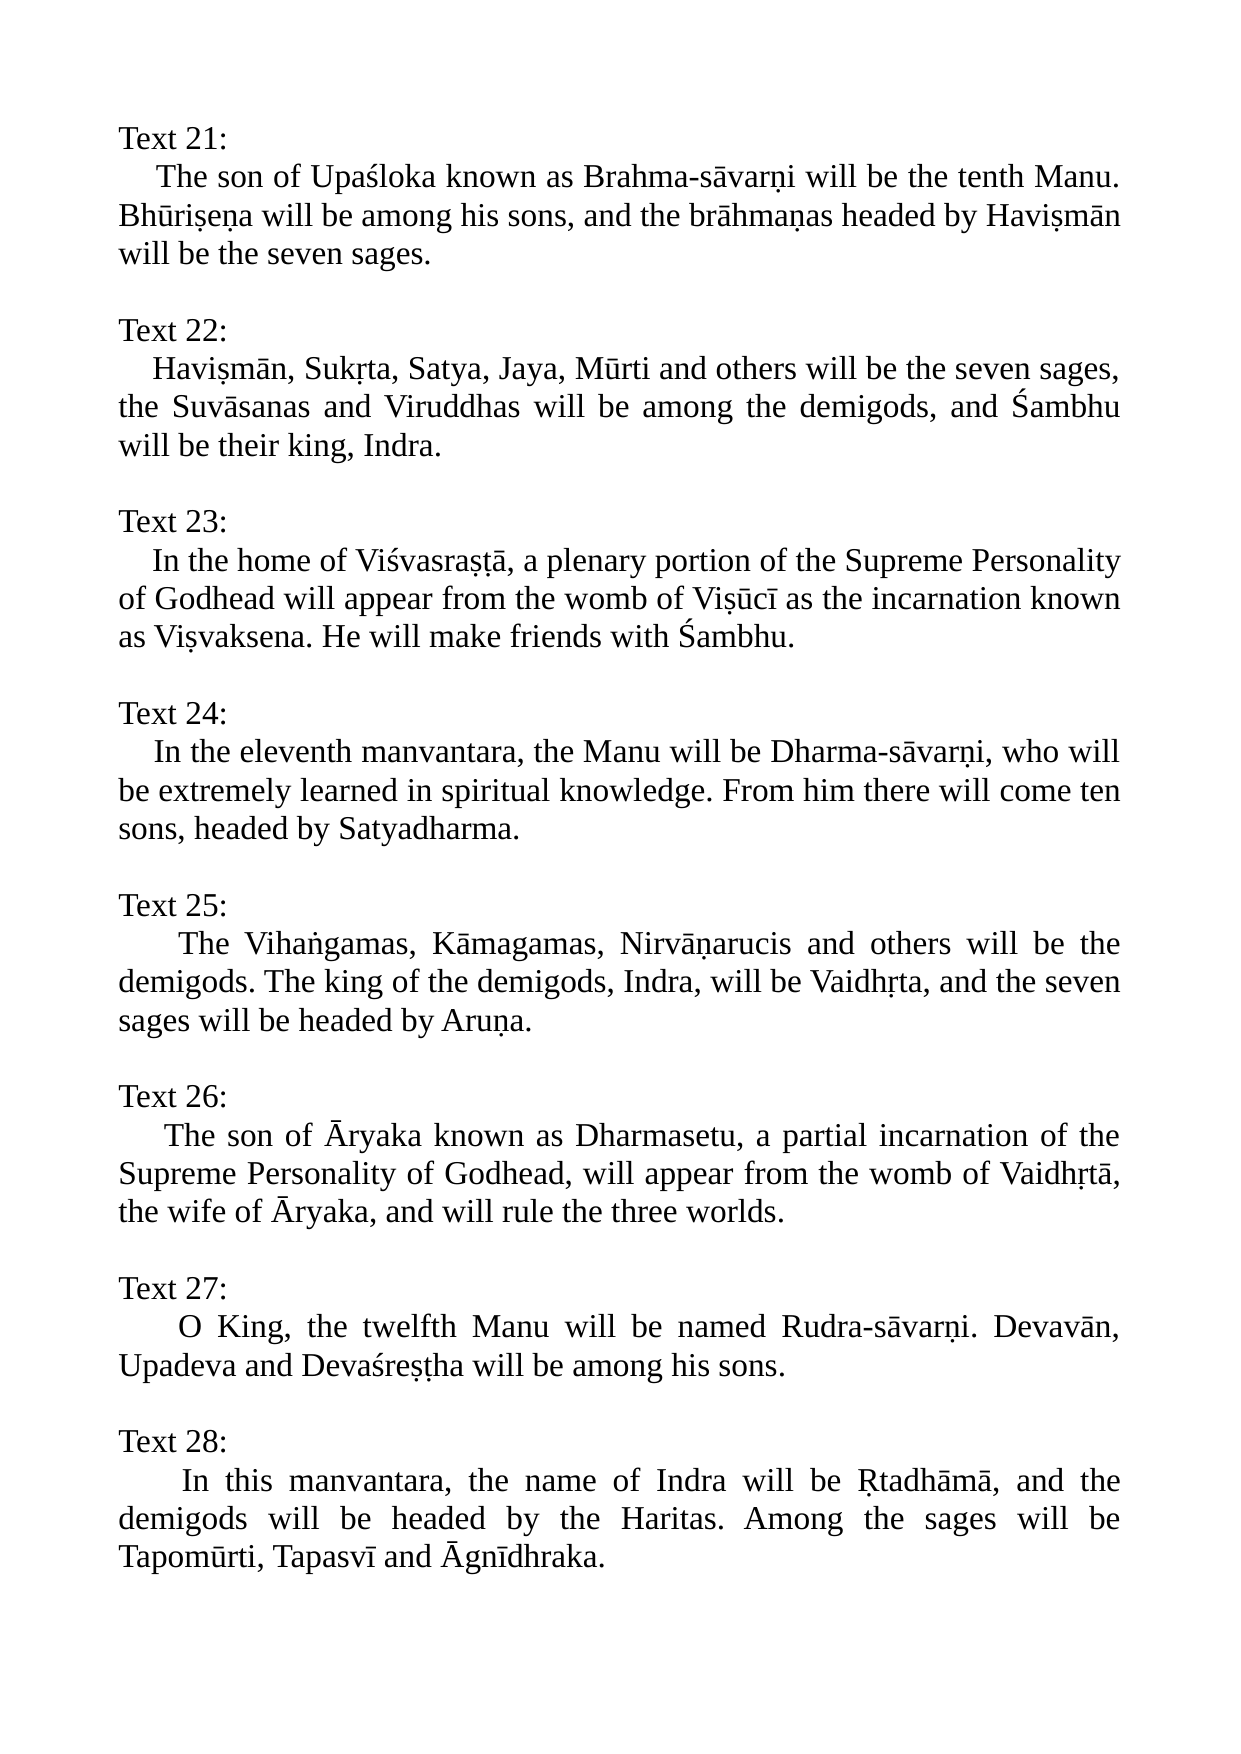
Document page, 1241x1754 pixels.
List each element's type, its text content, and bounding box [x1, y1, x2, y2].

text O King, the twelfth Manu will be named Rudra-sāvarṇi. Devavān, Upadeva and Devaśreṣṭha will be among his sons. [118, 1306, 1122, 1383]
text Text 27: [118, 1268, 1122, 1306]
text Text 22: [118, 310, 1122, 348]
text Text 24: [118, 693, 1122, 731]
text Text 26: [118, 1076, 1122, 1115]
text In this manvantara, the name of Indra will be Ṛtadhāmā, and the demigods will be headed by the Haritas. Among the sages will be Tapomūrti, Tapasvī and Āgnīdhraka. [118, 1460, 1122, 1575]
text Text 23: [118, 501, 1122, 540]
text Text 28: [118, 1421, 1122, 1460]
text In the home of Viśvasraṣṭā, a plenary portion of the Supreme Personality of Godhead will appear from the womb of Viṣūcī as the incarnation known as Viṣvaksena. He will make friends with Śambhu. [118, 540, 1122, 655]
text Text 25: [118, 885, 1122, 923]
text The Vihaṅgamas, Kāmagamas, Nirvāṇarucis and others will be the demigods. The king of the demigods, Indra, will be Vaidhṛta, and the seven sages will be headed by Aruṇa. [118, 923, 1122, 1038]
text The son of Āryaka known as Dharmasetu, a partial incarnation of the Supreme Personality of Godhead, will appear from the womb of Vaidhṛtā, the wife of Āryaka, and will rule the three worlds. [118, 1115, 1122, 1230]
text Haviṣmān, Sukṛta, Satya, Jaya, Mūrti and others will be the seven sages, the Suvāsanas and Viruddhas will be among the demigods, and Śambhu will be their king, Indra. [118, 348, 1122, 463]
text The son of Upaśloka known as Brahma-sāvarṇi will be the tenth Manu. Bhūriṣeṇa will be among his sons, and the brāhmaṇas headed by Haviṣmān will be the seven sages. [118, 156, 1122, 271]
text Text 21: [118, 118, 1122, 156]
text In the eleventh manvantara, the Manu will be Dharma-sāvarṇi, who will be extremely learned in spiritual knowledge. From him there will come ten sons, headed by Satyadharma. [118, 731, 1122, 846]
